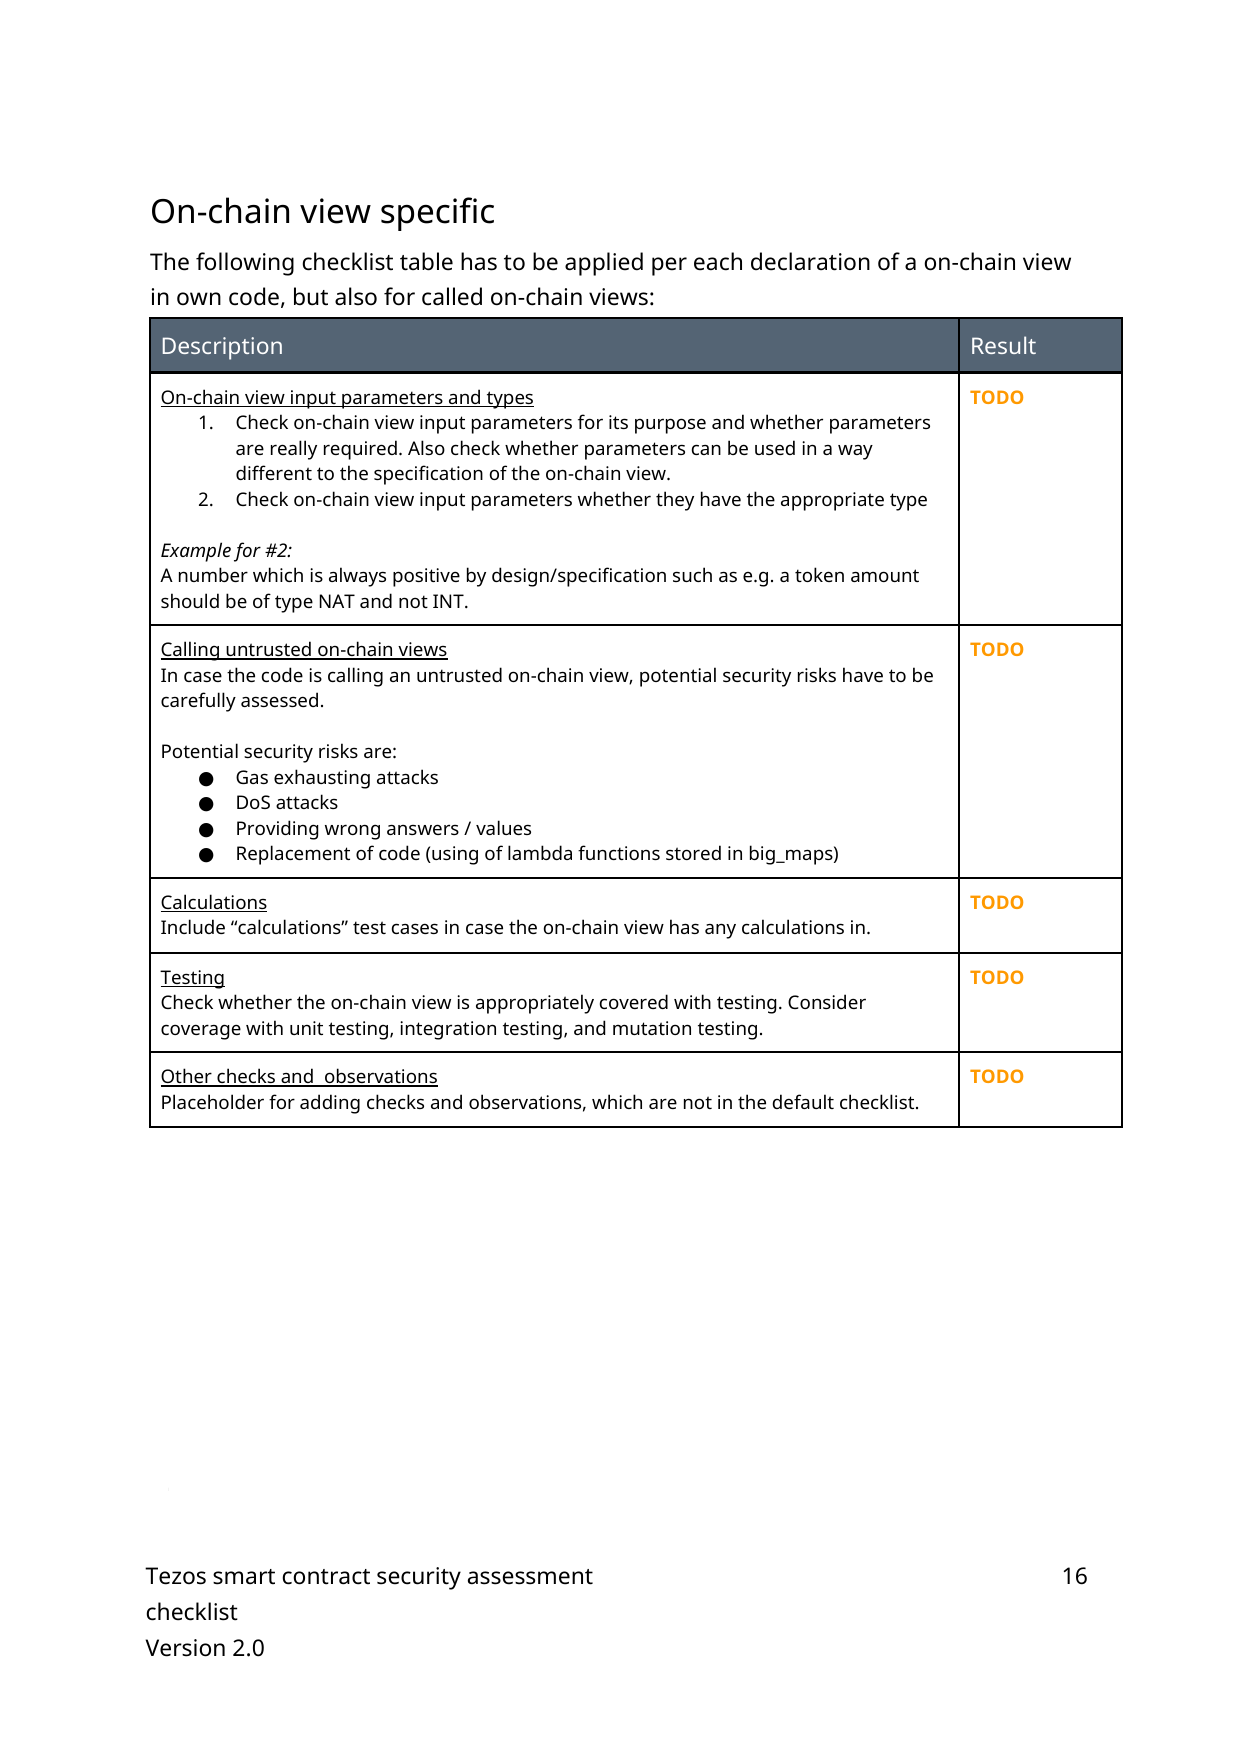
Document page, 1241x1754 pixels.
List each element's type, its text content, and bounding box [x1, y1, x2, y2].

table_cell Calling untrusted on-chain views In case the code is calling an untrusted on-chain view, potential security risks have to be carefully assessed. Potential security risks are: Gas exhausting attacks DoS attacks Providing wrong answers / values Replacement of code (using of lambda functions stored in big_maps) [151, 626, 958, 877]
table_cell On-chain view input parameters and types Check on-chain view input parameters for its purpose and whether parameters are really required. Also check whether parameters can be used in a way different to the specification of the on-chain view. Check on-chain view input parameters whether they have the appropriate type Example for #2: A number which is always positive by design/specification such as e.g. a token amount should be of type NAT and not INT. [151, 374, 958, 624]
table_header Description [151, 319, 958, 371]
table_header Result [960, 319, 1121, 371]
table_cell TODO [960, 879, 1121, 952]
table_cell TODO [960, 954, 1121, 1051]
table_cell Other checks and observations Placeholder for adding checks and observations, which are not in the default checklist. [151, 1053, 958, 1126]
table_cell TODO [960, 626, 1121, 877]
table_cell Calculations Include “calculations” test cases in case the on-chain view has any calculations in. [151, 879, 958, 952]
table_cell TODO [960, 1053, 1121, 1126]
subtitle On-chain view specific [150, 187, 1090, 233]
text The following checklist table has to be applied per each declaration of a on-chain view in own code, but also for called on-chain views: [150, 245, 1090, 313]
table_cell TODO [960, 374, 1121, 624]
table_cell Testing Check whether the on-chain view is appropriately covered with testing. Consider coverage with unit testing, integration testing, and mutation testing. [151, 954, 958, 1051]
